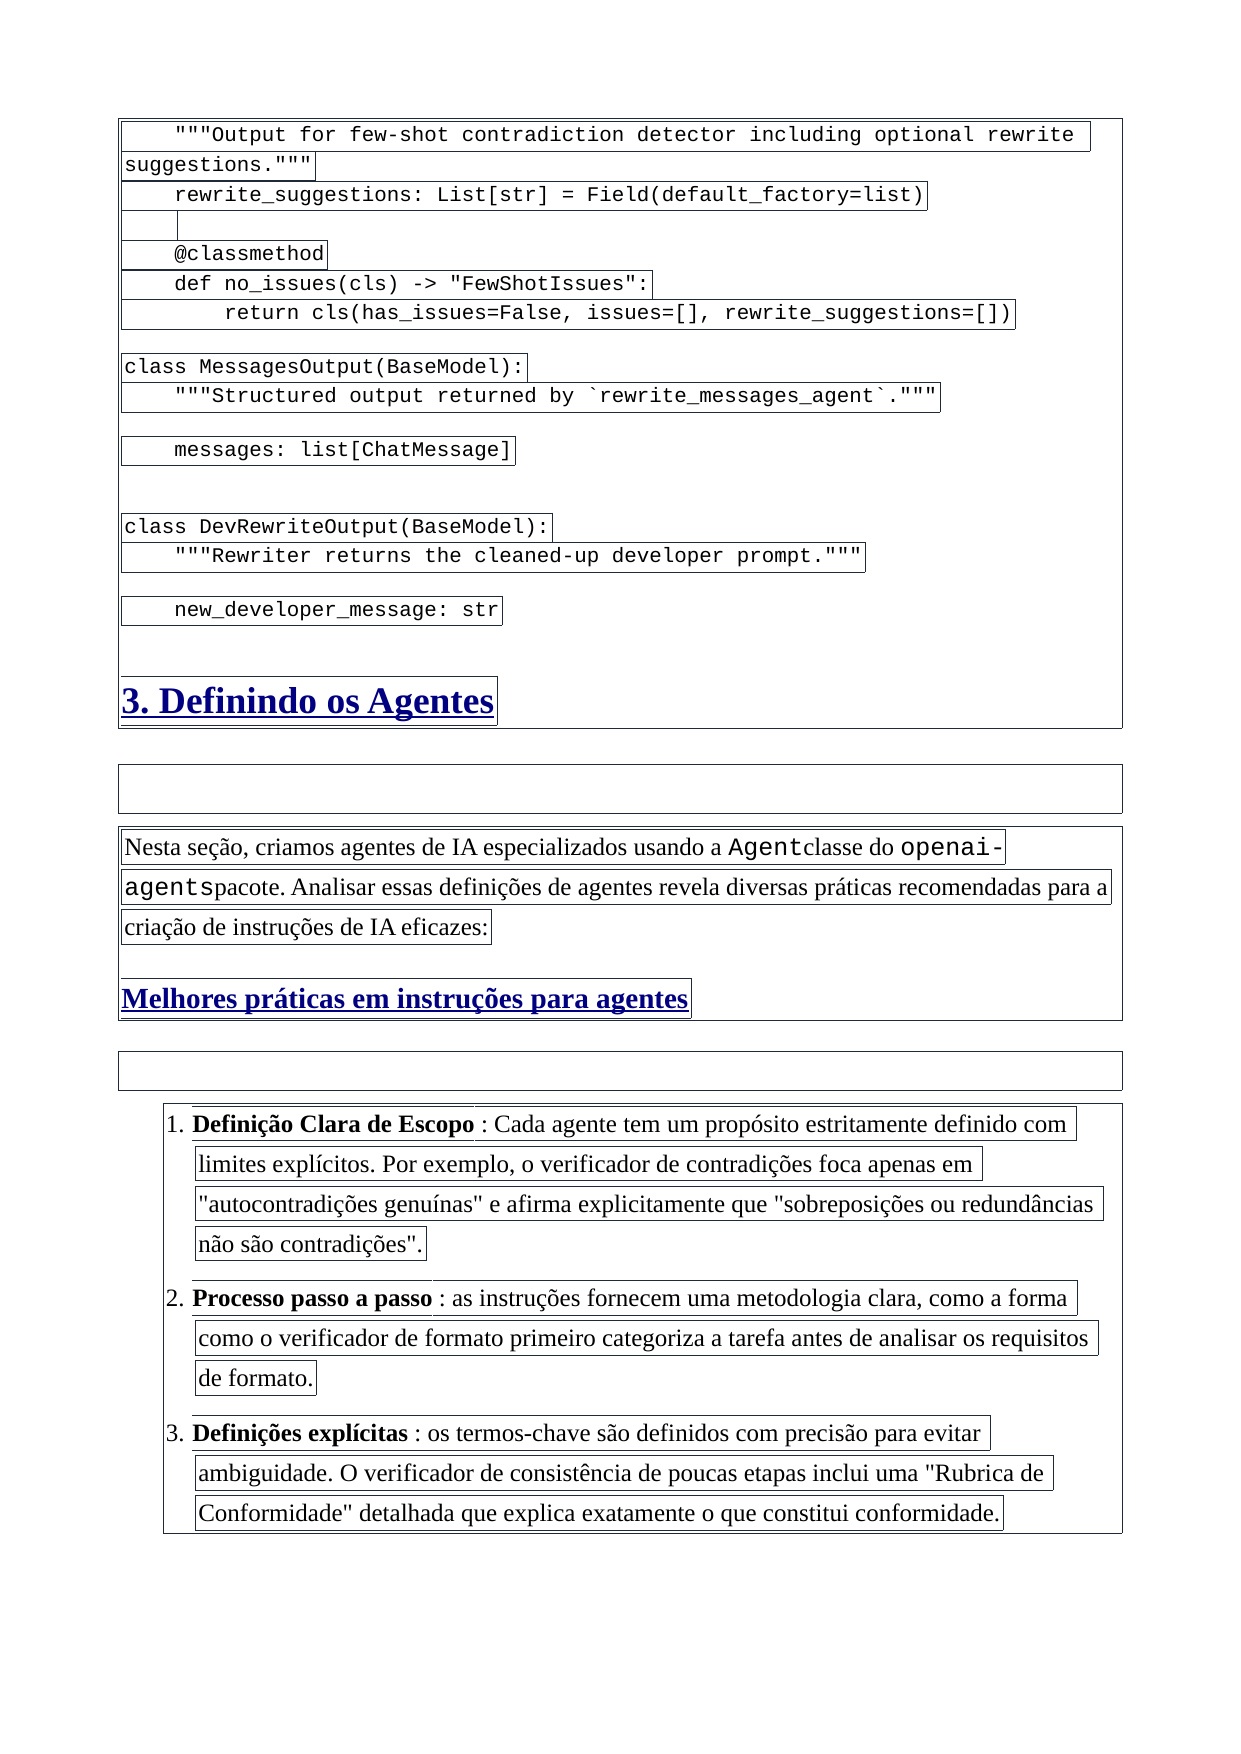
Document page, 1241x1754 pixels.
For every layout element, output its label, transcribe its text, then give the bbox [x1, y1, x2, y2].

text def no_issues(cls) -> "FewShotIssues": [328, 267, 1122, 296]
text rewrite_suggestions: List[str] = Field(default_factory=list) [122, 182, 927, 210]
text class MessagesOutput(BaseModel): [119, 349, 1122, 379]
text return cls(has_issues=False, issues=[], rewrite_suggestions=[]) [122, 300, 1015, 329]
subtitle 3. Definindo os Agentes [119, 673, 1122, 728]
text """Rewriter returns the cleaned-up developer prompt.""" [553, 539, 1122, 572]
list Definições explícitas : os termos-chave são definidos com precisão para evitar ambiguidade. O verificador de consistência de poucas etapas inclui uma "Rubrica de Conformidade" detalhada que explica exatamente o que constitui conformidade. [164, 1412, 1122, 1533]
list Processo passo a passo : as instruções fornecem uma metodologia clara, como a forma como o verificador de formato primeiro categoriza a tarefa antes de analisar os requisitos de formato. [164, 1277, 1122, 1395]
text def no_issues(cls) -> "FewShotIssues": [122, 271, 652, 296]
list Definição Clara de Escopo : Cada agente tem um propósito estritamente definido com limites explícitos. Por exemplo, o verificador de contradições foca apenas em "autocontradições genuínas" e afirma explicitamente que "sobreposições ou redundâncias não são contradições". [164, 1104, 1122, 1261]
text """Output for few-shot contradiction detector including optional rewrite suggestions.""" [119, 119, 1122, 177]
subtitle Melhores práticas em instruções para agentes [119, 975, 1122, 1020]
text new_developer_message: str [119, 593, 1122, 625]
text Nesta seção, criamos agentes de IA especializados usando a Agentclasse do openai-agentspacote. Analisar essas definições de agentes revela diversas práticas recomendadas para a criação de instruções de IA eficazes: [119, 827, 1122, 944]
text @classmethod [178, 237, 1122, 267]
text rewrite_suggestions: List[str] = Field(default_factory=list) [316, 177, 1122, 210]
text """Structured output returned by `rewrite_messages_agent`.""" [528, 379, 1122, 412]
text messages: list[ChatMessage] [119, 433, 1122, 465]
text return cls(has_issues=False, issues=[], rewrite_suggestions=[]) [653, 296, 1122, 329]
text class DevRewriteOutput(BaseModel): [119, 509, 1122, 539]
text """Structured output returned by `rewrite_messages_agent`.""" [122, 383, 940, 412]
text @classmethod [122, 241, 327, 267]
text """Rewriter returns the cleaned-up developer prompt.""" [122, 543, 865, 572]
